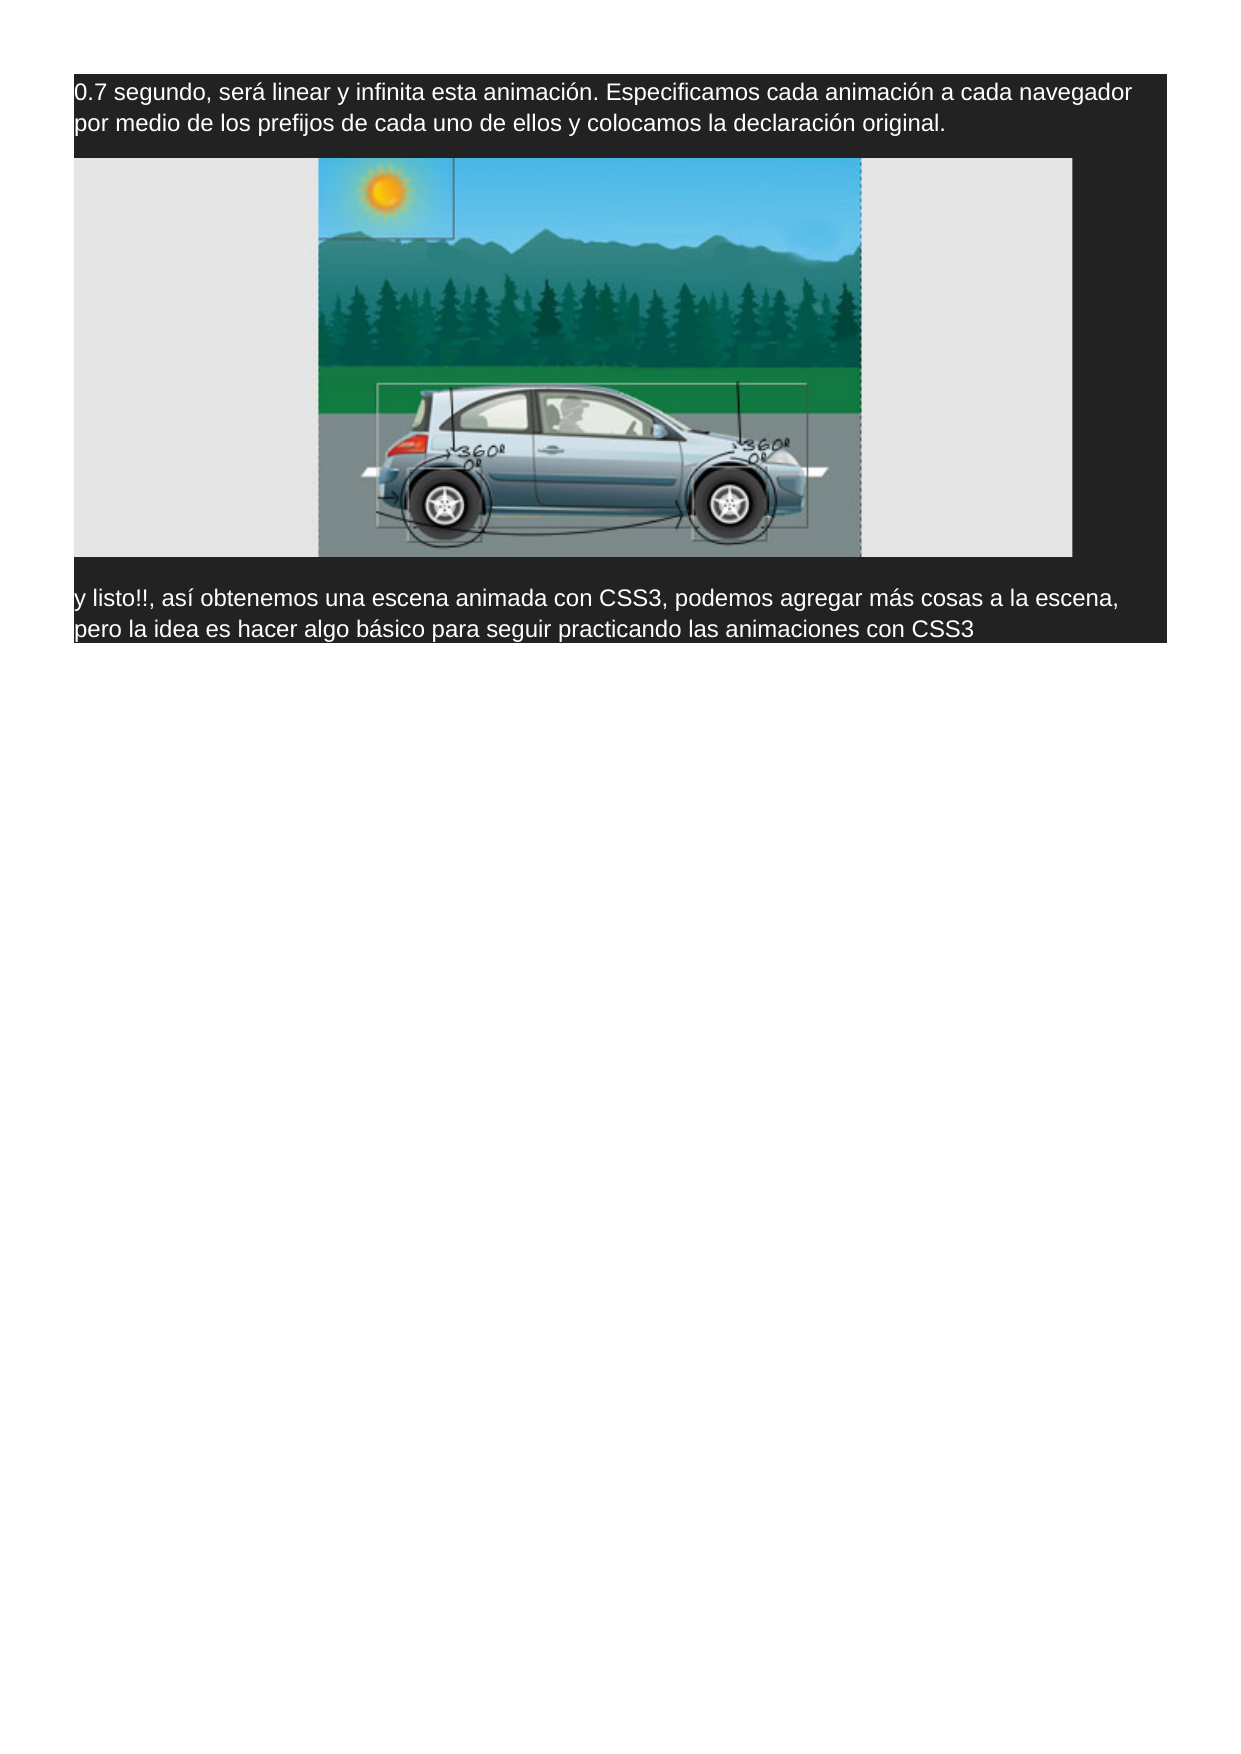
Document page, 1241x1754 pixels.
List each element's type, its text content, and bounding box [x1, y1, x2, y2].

picture [73, 158, 1073, 557]
text 0.7 segundo, será linear y infinita esta animación. Especificamos cada animación a cada navegador por medio de los prefijos de cada uno de ellos y colocamos la declaración original. [74, 74, 1167, 136]
text y listo!!, así obtenemos una escena animada con CSS3, podemos agregar más cosas a la escena, pero la idea es hacer algo básico para seguir practicando las animaciones con CSS3. [74, 580, 1167, 643]
